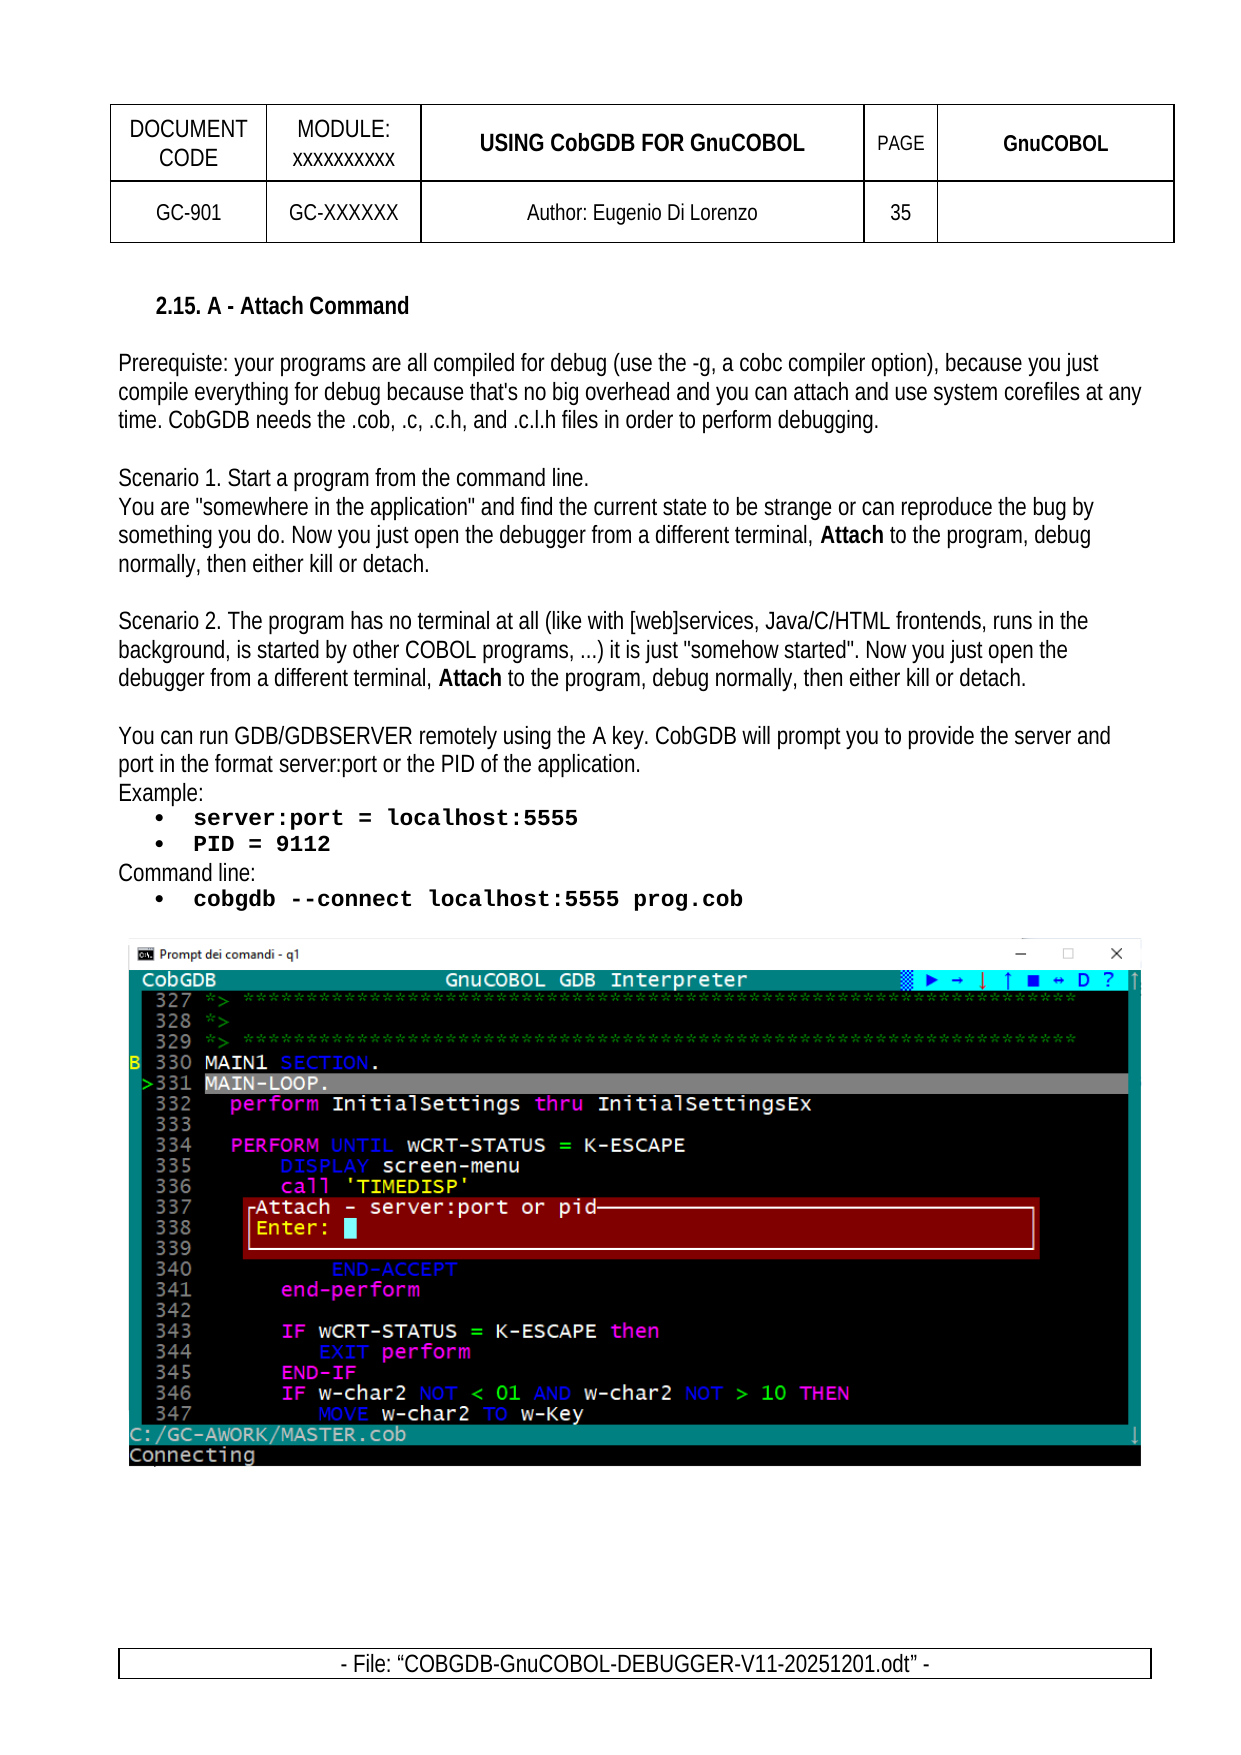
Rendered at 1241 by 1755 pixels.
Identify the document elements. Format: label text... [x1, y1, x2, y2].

text Prerequiste: your programs are all compiled for debug (use the -g, a cobc compiler option), because you just compile everything for debug because that's no big overhead and you can attach and use system corefiles at any time. CobGDB needs the .cob, .c, .c.h, and .c.l.h files in order to perform debugging. [118, 348, 1152, 434]
list cobgdb --connect localhost:5555 prog.cob [156, 887, 1152, 913]
text Command line: [118, 858, 1152, 887]
subtitle A - Attach Command [156, 291, 1152, 319]
text You can run GDB/GDBSERVER remotely using the A key. CobGDB will prompt you to provide the server and port in the format server:port or the PID of the application. [118, 721, 1152, 778]
text Scenario 2. The program has no terminal at all (like with [web]services, Java/C/HTML frontends, runs in the background, is started by other COBOL programs, ...) it is just "somehow started". Now you just open the debugger from a different terminal, Attach to the program, debug normally, then either kill or detach. [118, 606, 1152, 692]
picture [128, 938, 1142, 1467]
text Scenario 1. Start a program from the command line. [118, 463, 1152, 491]
list PID = 9112 [156, 832, 1152, 858]
text You are "somewhere in the application" and find the current state to be strange or can reproduce the bug by something you do. Now you just open the debugger from a different terminal, Attach to the program, debug normally, then either kill or detach. [118, 491, 1152, 577]
text Example: [118, 778, 1152, 807]
list server:port = localhost:5555 [156, 807, 1152, 832]
